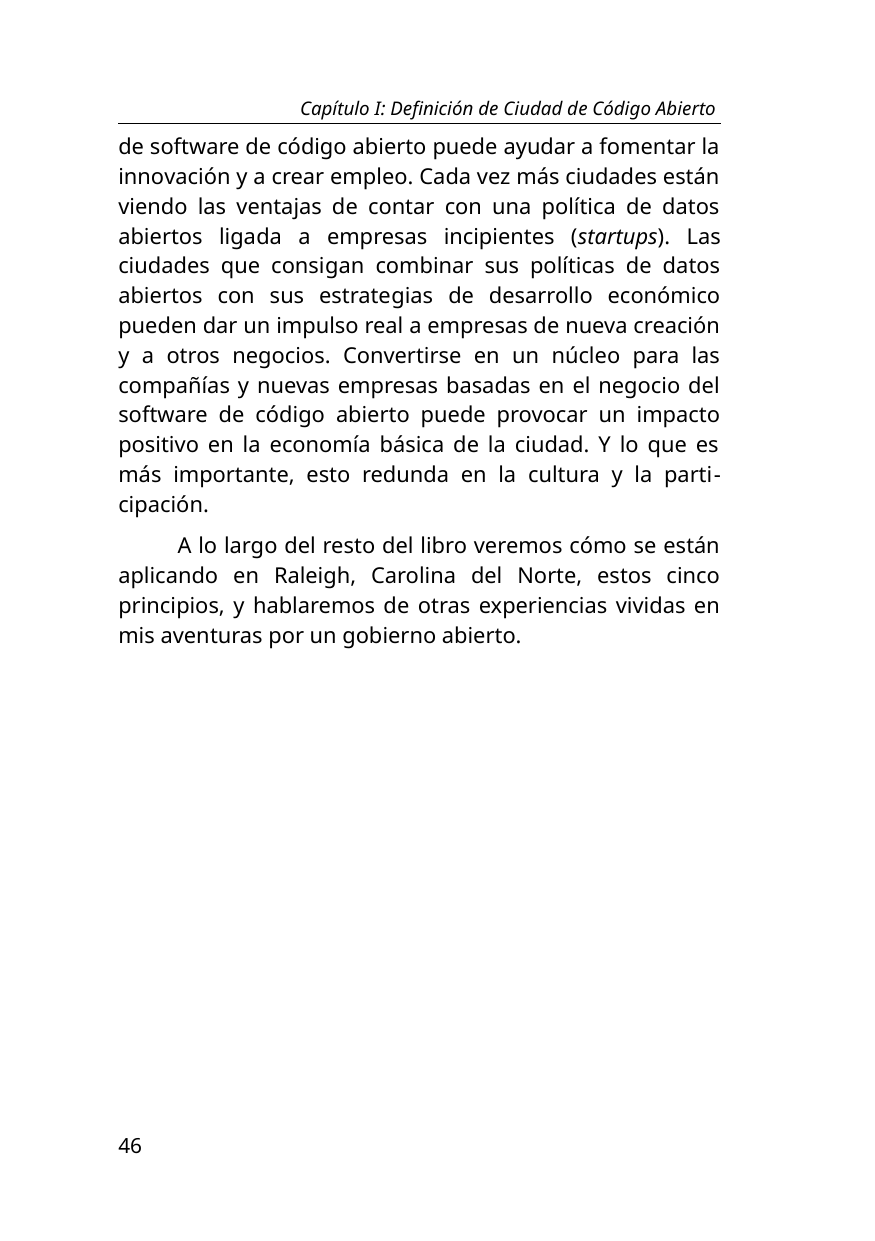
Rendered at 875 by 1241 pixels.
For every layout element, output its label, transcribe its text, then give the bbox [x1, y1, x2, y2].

text de software de código abierto puede ayudar a fomentar la inno­vación y a crear empleo. Cada vez más ciudades están viendo las ventajas de contar con una política de datos abiertos liga­da a empresas incipientes (startups). Las ciudades que consi­gan combinar sus políticas de datos abiertos con sus estrate­gias de desarrollo económico pueden dar un impulso real a empresas de nueva creación y a otros negocios. Convertirse en un núcleo para las compañías y nuevas empresas basadas en el negocio del software de código abierto puede provocar un impacto positivo en la economía básica de la ciudad. Y lo que es más importante, esto redunda en la cultura y la parti­cipación. [118, 131, 721, 518]
text A lo largo del resto del libro veremos cómo se están aplicando en Raleigh, Carolina del Norte, estos cinco princi­pios, y hablaremos de otras experiencias vividas en mis aven­turas por un gobierno abierto. [118, 530, 721, 649]
